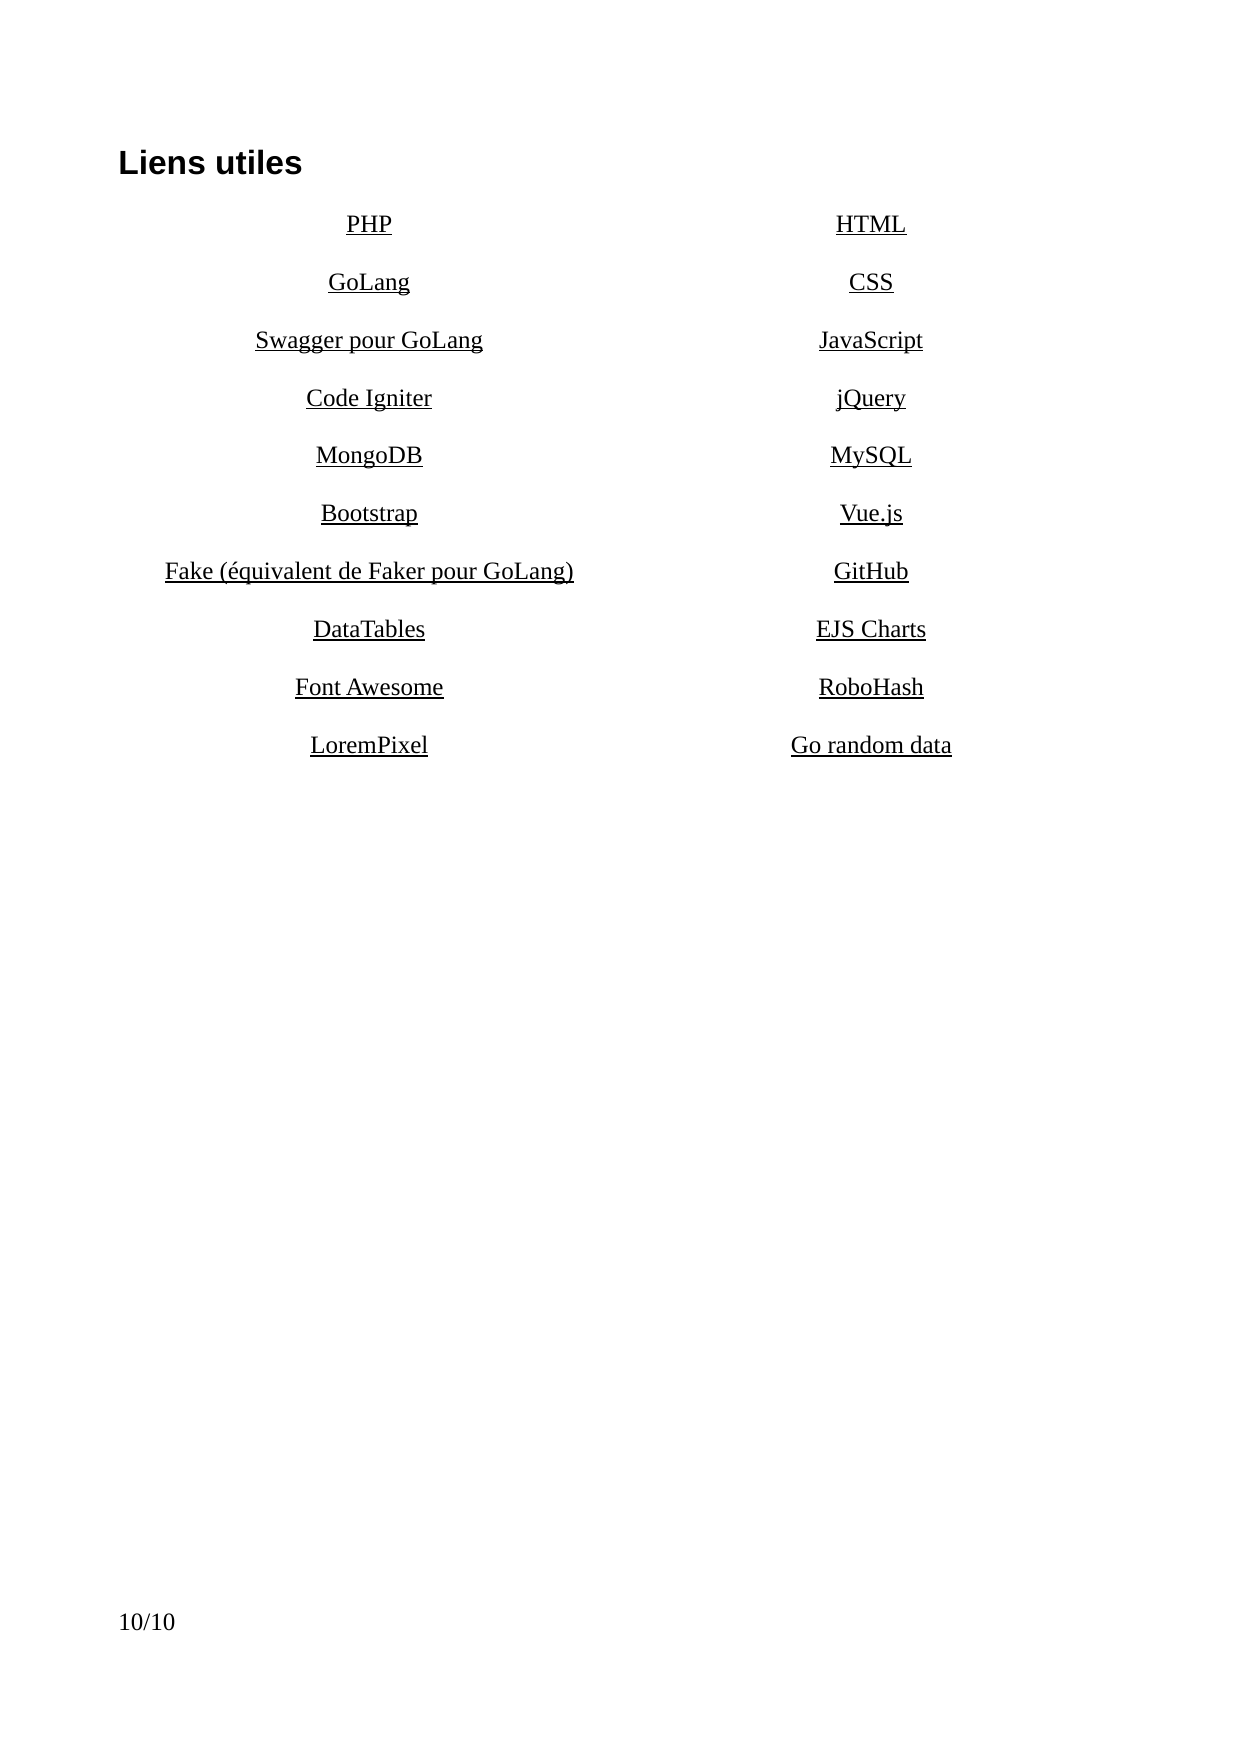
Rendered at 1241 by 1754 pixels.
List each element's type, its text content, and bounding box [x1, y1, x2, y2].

table_cell GoLang [118, 252, 620, 310]
table_cell [620, 947, 1122, 1005]
subtitle Liens utiles [118, 143, 1122, 182]
table_cell jQuery [620, 368, 1122, 426]
table_cell [118, 1063, 620, 1121]
table_cell DataTables [118, 600, 620, 658]
table_cell Bootstrap [118, 484, 620, 542]
table_cell [118, 889, 620, 947]
table_cell MySQL [620, 426, 1122, 484]
table_cell CSS [620, 252, 1122, 310]
table_cell Go random data [620, 716, 1122, 773]
table_cell [620, 1063, 1122, 1121]
table_cell Code Igniter [118, 368, 620, 426]
table_cell Vue.js [620, 484, 1122, 542]
table_cell GitHub [620, 542, 1122, 600]
table_cell JavaScript [620, 310, 1122, 368]
table_header PHP [118, 194, 620, 252]
table_cell RoboHash [620, 658, 1122, 716]
table_cell MongoDB [118, 426, 620, 484]
table_cell [620, 831, 1122, 889]
table_cell [118, 947, 620, 1005]
table_cell [118, 774, 620, 831]
table_cell Font Awesome [118, 658, 620, 716]
table_cell EJS Charts [620, 600, 1122, 658]
table_cell Swagger pour GoLang [118, 310, 620, 368]
table_cell [118, 831, 620, 889]
table_cell Fake (équivalent de Faker pour GoLang) [118, 542, 620, 600]
table_cell [620, 1005, 1122, 1063]
table_cell LoremPixel [118, 716, 620, 773]
table_cell [620, 889, 1122, 947]
table_cell [620, 774, 1122, 831]
table_cell [118, 1005, 620, 1063]
table_header HTML [620, 194, 1122, 252]
